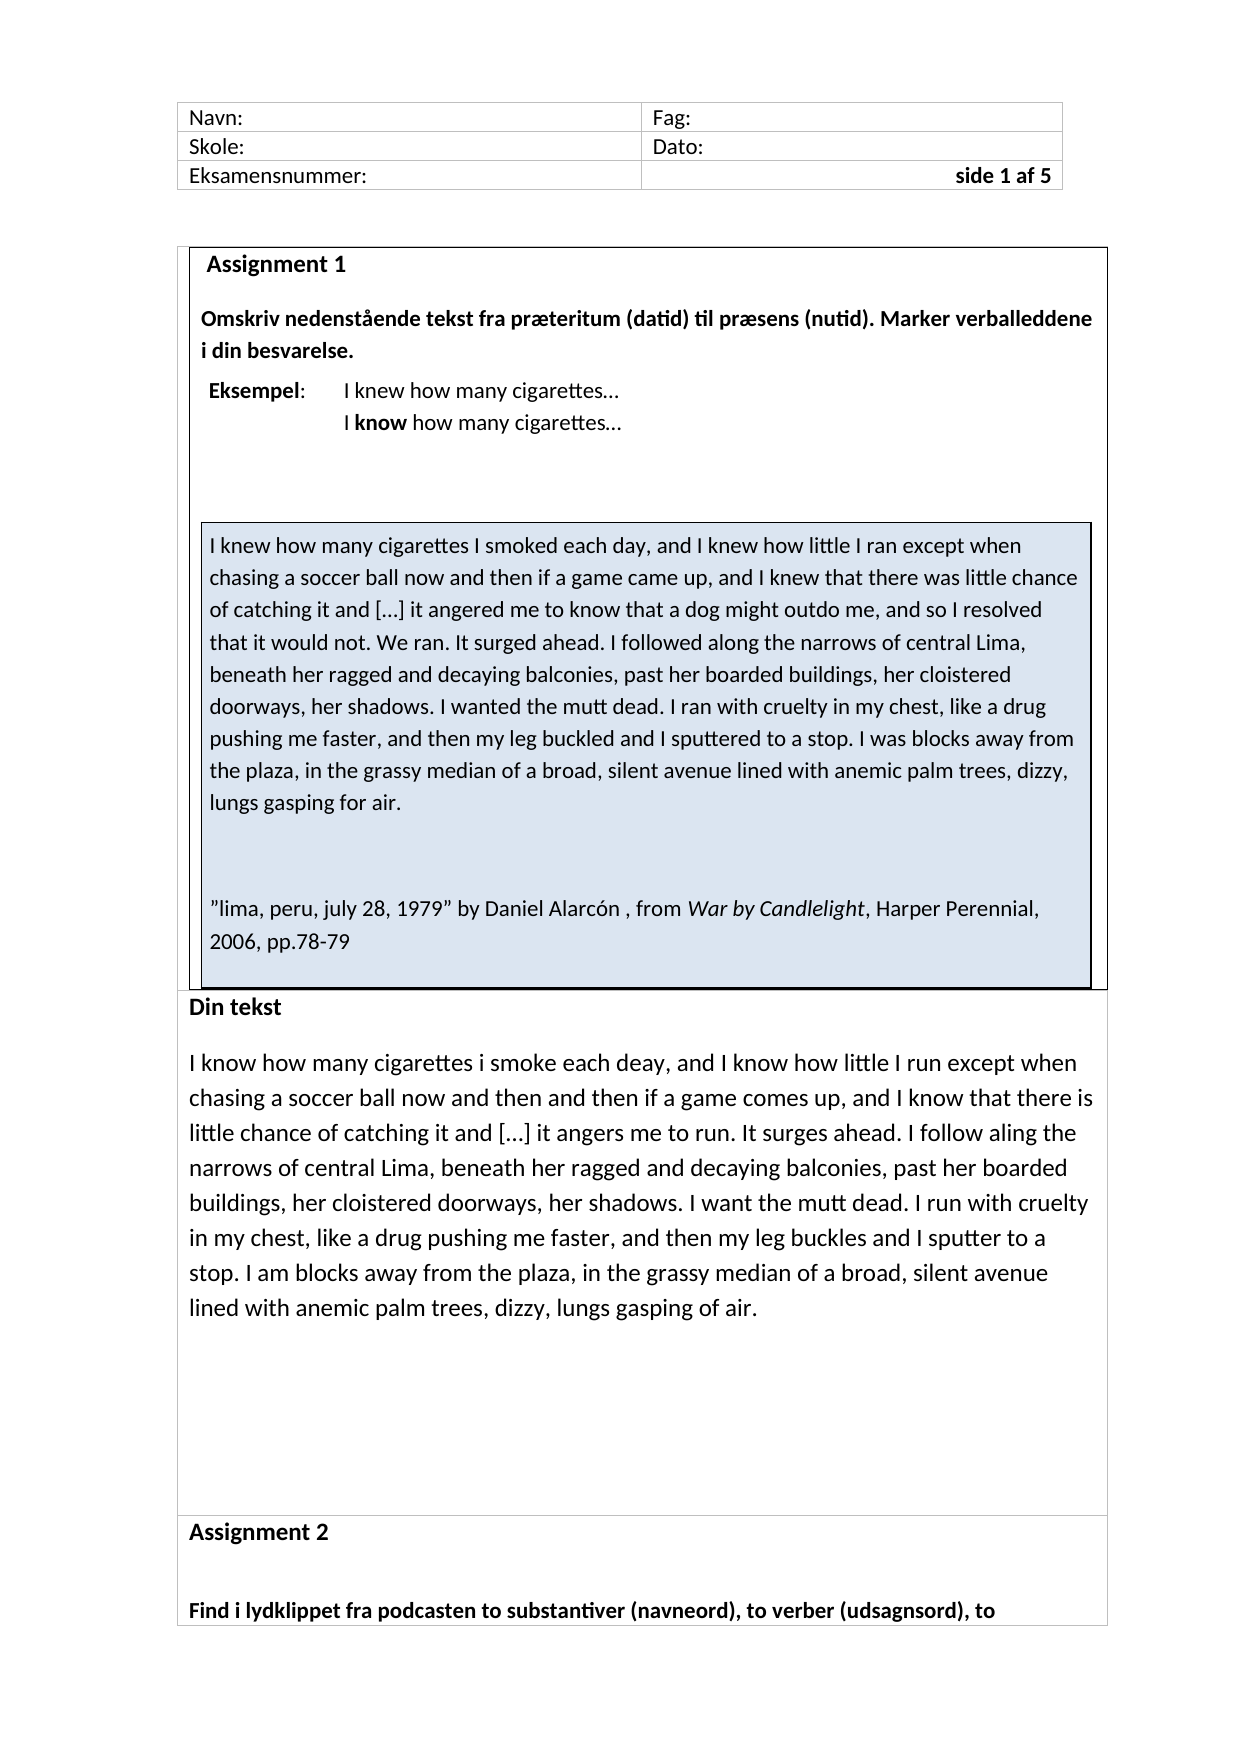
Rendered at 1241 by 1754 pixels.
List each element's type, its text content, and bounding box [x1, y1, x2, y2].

table_cell Din tekst I know how many cigarettes i smoke each deay, and I know how little I run except when chasing a soccer ball now and then and then if a game comes up, and I know that there is little chance of catching it and […] it angers me to run. It surges ahead. I follow aling the narrows of central Lima, beneath her ragged and decaying balconies, past her boarded buildings, her cloistered doorways, her shadows. I want the mutt dead. I run with cruelty in my chest, like a drug pushing me faster, and then my leg buckles and I sputter to a stop. I am blocks away from the plaza, in the grassy median of a broad, silent avenue lined with anemic palm trees, dizzy, lungs gasping of air. [178, 991, 1107, 1515]
table_cell Assignment 2 Find i lydklippet fra podcasten to substantiver (navneord), to verber (udsagnsord), to [178, 1516, 1107, 1624]
table_header I knew how many cigarettes… I know how many cigarettes… [336, 369, 1107, 469]
table_header Assignment 1 Omskriv nedenstående tekst fra præteritum (datid) til præsens (nutid). Marker verballeddene i din besvarelse. [190, 248, 1107, 989]
table_header Eksempel: [201, 369, 336, 469]
table_header I knew how many cigarettes I smoked each day, and I knew how little I ran except when chasing a soccer ball now and then if a game came up, and I knew that there was little chance of catching it and […] it angered me to know that a dog might outdo me, and so I resolved that it would not. We ran. It surged ahead. I followed along the narrows of central Lima, beneath her ragged and decaying balconies, past her boarded buildings, her cloistered doorways, her shadows. I wanted the mutt dead. I ran with cruelty in my chest, like a drug pushing me faster, and then my leg buckled and I sputtered to a stop. I was blocks away from the plaza, in the grassy median of a broad, silent avenue lined with anemic palm trees, dizzy, lungs gasping for air. ”lima, peru, july 28, 1979” by Daniel Alarcón , from War by Candlelight, Harper Perennial, 2006, pp.78-79 [202, 523, 1090, 987]
table_header [178, 247, 189, 990]
